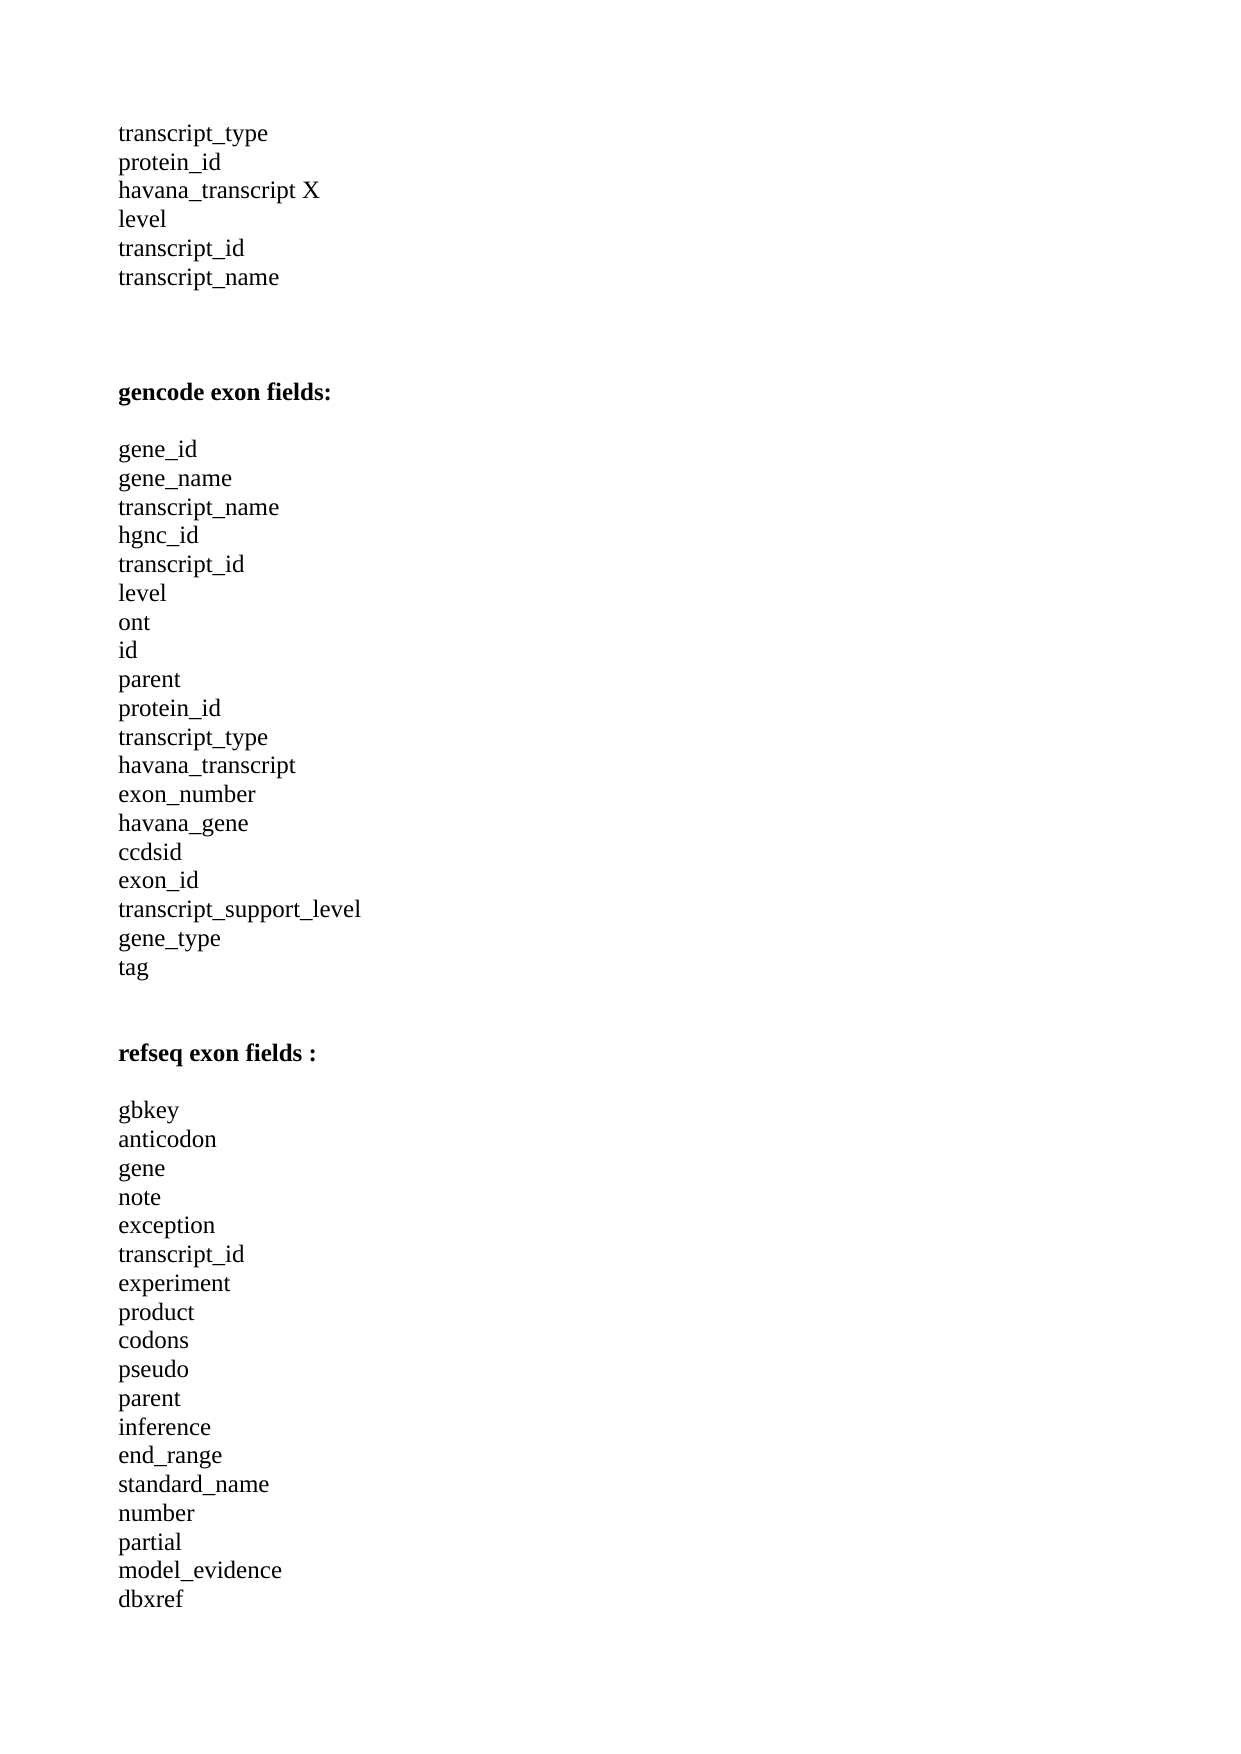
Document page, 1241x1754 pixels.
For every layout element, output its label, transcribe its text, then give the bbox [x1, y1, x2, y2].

text note [118, 1182, 1122, 1211]
text ccdsid [118, 837, 1122, 866]
text level [118, 204, 1122, 233]
text standard_name [118, 1469, 1122, 1498]
text havana_transcript [118, 751, 1122, 779]
text parent [118, 664, 1122, 693]
text gene_id [118, 434, 1122, 463]
text anticodon [118, 1124, 1122, 1153]
text protein_id [118, 693, 1122, 722]
text exception [118, 1211, 1122, 1239]
text gbkey [118, 1096, 1122, 1124]
text transcript_id [118, 549, 1122, 578]
text hgnc_id [118, 521, 1122, 549]
text havana_transcript X [118, 176, 1122, 204]
text number [118, 1498, 1122, 1527]
text transcript_type [118, 722, 1122, 751]
text partial [118, 1527, 1122, 1556]
text refseq exon fields : [118, 1038, 1122, 1067]
text gene_type [118, 923, 1122, 952]
text protein_id [118, 147, 1122, 176]
text product [118, 1297, 1122, 1326]
text inference [118, 1412, 1122, 1441]
text level [118, 578, 1122, 607]
text id [118, 636, 1122, 664]
text transcript_id [118, 233, 1122, 262]
text transcript_support_level [118, 894, 1122, 923]
text pseudo [118, 1354, 1122, 1383]
text dbxref [118, 1584, 1122, 1613]
text parent [118, 1383, 1122, 1412]
text end_range [118, 1441, 1122, 1469]
text model_evidence [118, 1556, 1122, 1584]
text transcript_id [118, 1239, 1122, 1268]
text gene_name [118, 463, 1122, 492]
text ont [118, 607, 1122, 636]
text havana_gene [118, 808, 1122, 837]
text experiment [118, 1268, 1122, 1297]
text exon_number [118, 779, 1122, 808]
text codons [118, 1326, 1122, 1354]
text exon_id [118, 866, 1122, 894]
text gencode exon fields: [118, 377, 1122, 406]
text transcript_name [118, 492, 1122, 521]
text gene [118, 1153, 1122, 1182]
text transcript_name [118, 262, 1122, 291]
text transcript_type [118, 118, 1122, 147]
text tag [118, 952, 1122, 981]
